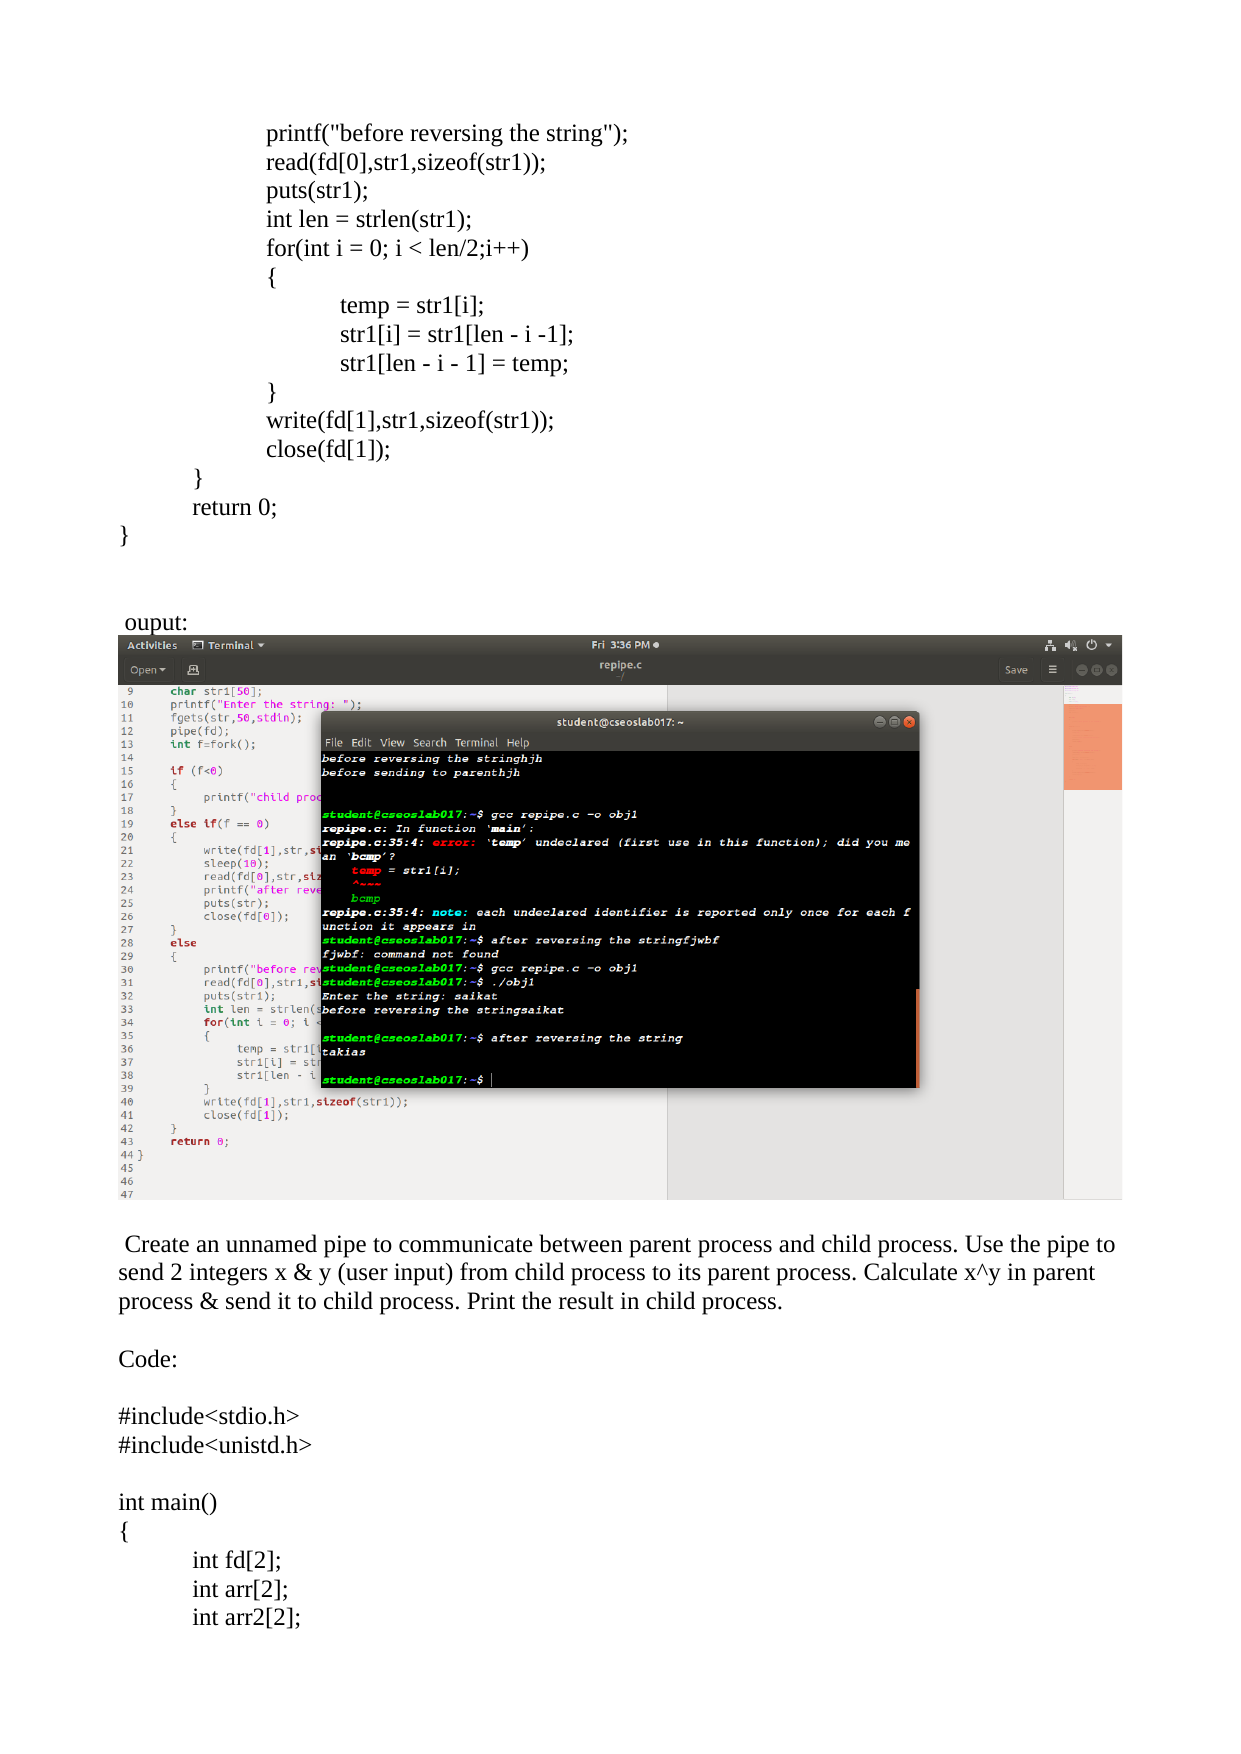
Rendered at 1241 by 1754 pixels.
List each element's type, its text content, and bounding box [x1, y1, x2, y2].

text #include<unistd.h> [118, 1430, 1122, 1459]
text } [118, 521, 1122, 549]
text } [118, 463, 1122, 492]
text Create an unnamed pipe to communicate between parent process and child process. Use the pipe to send 2 integers x & y (user input) from child process to its parent process. Calculate x^y in parent process & send it to child process. Print the result in child process. [118, 1229, 1122, 1315]
text temp = str1[i]; [118, 291, 1122, 319]
text return 0; [118, 492, 1122, 521]
text int len = strlen(str1); [118, 204, 1122, 233]
text int main() [118, 1487, 1122, 1516]
text Code: [118, 1344, 1122, 1372]
text { [118, 1516, 1122, 1545]
text close(fd[1]); [118, 434, 1122, 463]
text int arr[2]; [118, 1574, 1122, 1602]
text #include<stdio.h> [118, 1401, 1122, 1430]
text int fd[2]; [118, 1545, 1122, 1574]
picture [118, 635, 1123, 1200]
text str1[len - i - 1] = temp; [118, 348, 1122, 377]
text write(fd[1],str1,sizeof(str1)); [118, 406, 1122, 434]
text int arr2[2]; [118, 1602, 1122, 1631]
text } [118, 377, 1122, 406]
text ouput: [118, 607, 1122, 635]
text str1[i] = str1[len - i -1]; [118, 319, 1122, 348]
text printf("before reversing the string"); [118, 118, 1122, 147]
text puts(str1); [118, 176, 1122, 204]
text read(fd[0],str1,sizeof(str1)); [118, 147, 1122, 176]
text for(int i = 0; i < len/2;i++) [118, 233, 1122, 262]
text { [118, 262, 1122, 291]
